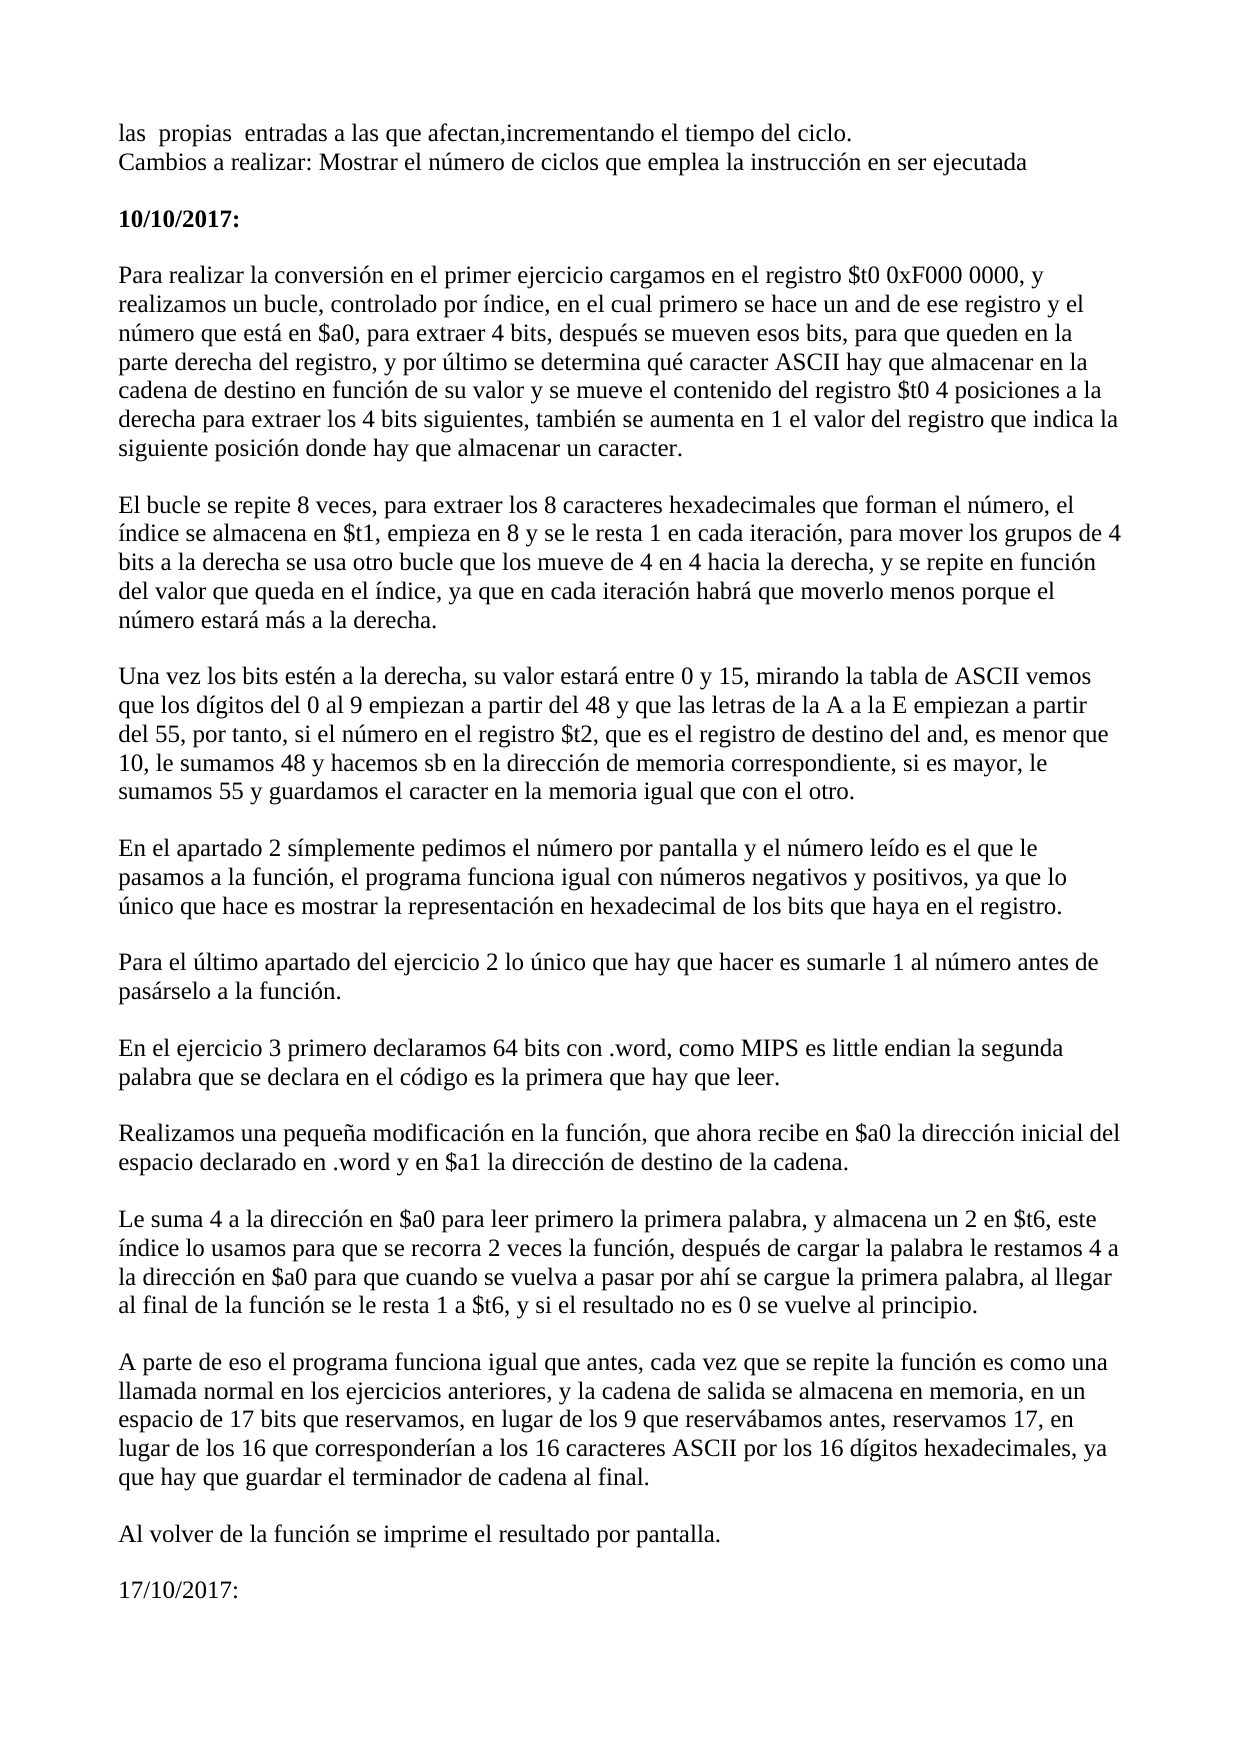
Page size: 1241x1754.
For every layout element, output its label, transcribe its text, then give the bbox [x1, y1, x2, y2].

text Realizamos una pequeña modificación en la función, que ahora recibe en $a0 la dirección inicial del espacio declarado en .word y en $a1 la dirección de destino de la cadena. [118, 1118, 1122, 1176]
text Cambios a realizar: Mostrar el número de ciclos que emplea la instrucción en ser ejecutada [118, 147, 1122, 176]
text 10/10/2017: [118, 204, 1122, 232]
text Para el último apartado del ejercicio 2 lo único que hay que hacer es sumarle 1 al número antes de pasárselo a la función. [118, 947, 1122, 1005]
text En el apartado 2 símplemente pedimos el número por pantalla y el número leído es el que le pasamos a la función, el programa funciona igual con números negativos y positivos, ya que lo único que hace es mostrar la representación en hexadecimal de los bits que haya en el registro. [118, 833, 1122, 919]
text 17/10/2017: [118, 1576, 1122, 1604]
text Para realizar la conversión en el primer ejercicio cargamos en el registro $t0 0xF000 0000, y realizamos un bucle, controlado por índice, en el cual primero se hace un and de ese registro y el número que está en $a0, para extraer 4 bits, después se mueven esos bits, para que queden en la parte derecha del registro, y por último se determina qué caracter ASCII hay que almacenar en la cadena de destino en función de su valor y se mueve el contenido del registro $t0 4 posiciones a la derecha para extraer los 4 bits siguientes, también se aumenta en 1 el valor del registro que indica la siguiente posición donde hay que almacenar un caracter. [118, 260, 1122, 462]
text A parte de eso el programa funciona igual que antes, cada vez que se repite la función es como una llamada normal en los ejercicios anteriores, y la cadena de salida se almacena en memoria, en un espacio de 17 bits que reservamos, en lugar de los 9 que reservábamos antes, reservamos 17, en lugar de los 16 que corresponderían a los 16 caracteres ASCII por los 16 dígitos hexadecimales, ya que hay que guardar el terminador de cadena al final. [118, 1347, 1122, 1491]
text En el ejercicio 3 primero declaramos 64 bits con .word, como MIPS es little endian la segunda palabra que se declara en el código es la primera que hay que leer. [118, 1033, 1122, 1091]
text las propias entradas a las que afectan,incrementando el tiempo del ciclo. [118, 118, 1122, 147]
text Le suma 4 a la dirección en $a0 para leer primero la primera palabra, y almacena un 2 en $t6, este índice lo usamos para que se recorra 2 veces la función, después de cargar la palabra le restamos 4 a la dirección en $a0 para que cuando se vuelva a pasar por ahí se cargue la primera palabra, al llegar al final de la función se le resta 1 a $t6, y si el resultado no es 0 se vuelve al principio. [118, 1204, 1122, 1319]
text Una vez los bits estén a la derecha, su valor estará entre 0 y 15, mirando la tabla de ASCII vemos que los dígitos del 0 al 9 empiezan a partir del 48 y que las letras de la A a la E empiezan a partir del 55, por tanto, si el número en el registro $t2, que es el registro de destino del and, es menor que 10, le sumamos 48 y hacemos sb en la dirección de memoria correspondiente, si es mayor, le sumamos 55 y guardamos el caracter en la memoria igual que con el otro. [118, 661, 1122, 805]
text Al volver de la función se imprime el resultado por pantalla. [118, 1519, 1122, 1548]
text El bucle se repite 8 veces, para extraer los 8 caracteres hexadecimales que forman el número, el índice se almacena en $t1, empieza en 8 y se le resta 1 en cada iteración, para mover los grupos de 4 bits a la derecha se usa otro bucle que los mueve de 4 en 4 hacia la derecha, y se repite en función del valor que queda en el índice, ya que en cada iteración habrá que moverlo menos porque el número estará más a la derecha. [118, 490, 1122, 633]
